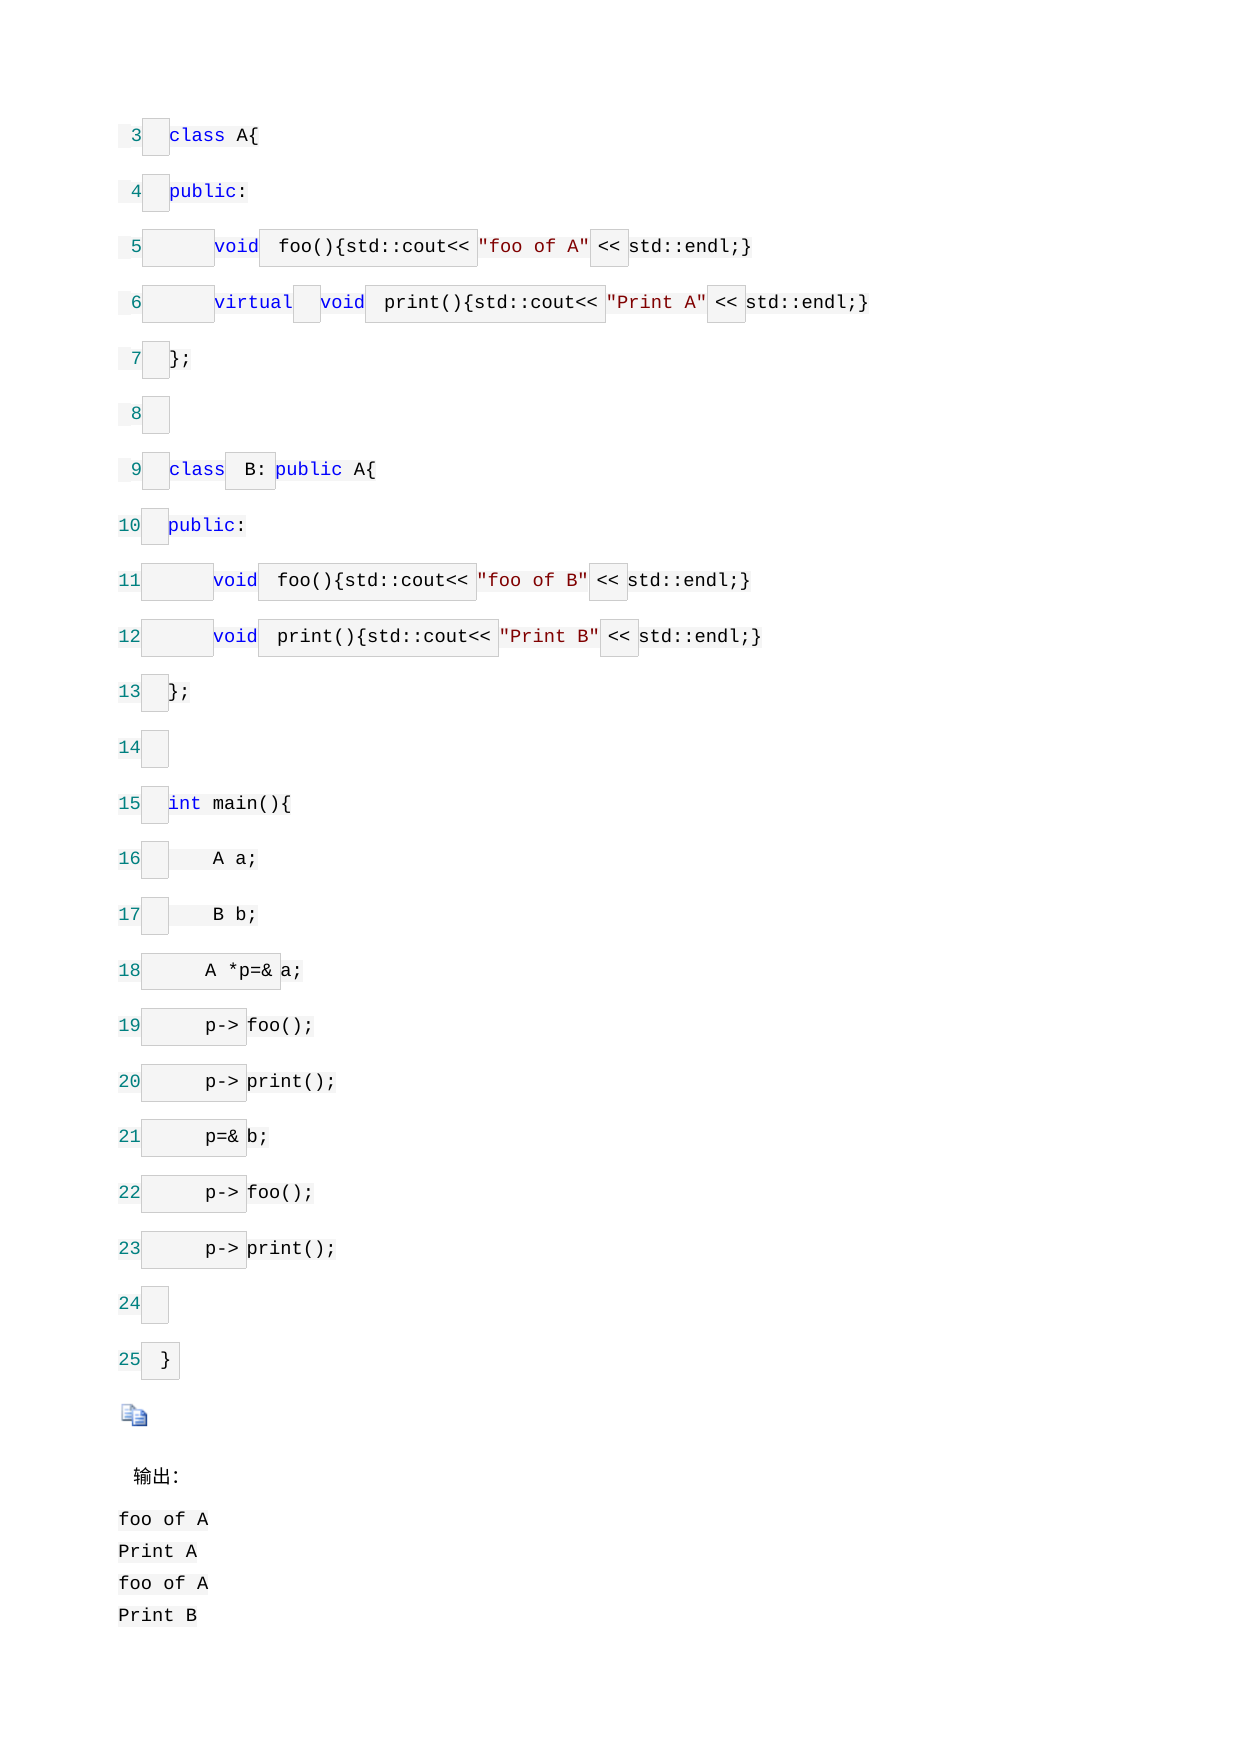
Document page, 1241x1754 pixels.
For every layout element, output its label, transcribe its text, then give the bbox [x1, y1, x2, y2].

text foo(){std::cout<< [260, 230, 477, 266]
text 12 [118, 619, 141, 656]
text print(){std::cout<< [366, 286, 605, 322]
text 9 [118, 452, 142, 489]
text [142, 787, 168, 823]
text a; [281, 952, 1122, 989]
text p-> [142, 1232, 246, 1268]
text 18 A *p=& [118, 952, 280, 989]
text 5 [118, 229, 142, 266]
text foo of A [118, 1510, 1122, 1531]
text foo(); [247, 1175, 1122, 1212]
text 25 [118, 1342, 141, 1379]
text [143, 453, 169, 489]
text p-> [142, 1009, 246, 1045]
text }; [169, 674, 1122, 711]
text 11 [118, 563, 141, 600]
text [143, 175, 169, 211]
text foo of A [118, 1574, 1122, 1595]
text std::endl;} [629, 229, 1122, 266]
text << [708, 286, 745, 322]
text [142, 731, 168, 767]
text print(); [247, 1231, 1122, 1268]
text [143, 342, 169, 378]
text foo(){std::cout<< [259, 564, 476, 600]
text void [321, 285, 365, 322]
text [142, 564, 213, 600]
text [143, 286, 214, 322]
text void [214, 619, 258, 656]
text std::endl;} [628, 563, 1122, 600]
text 17 [118, 897, 141, 934]
text Print B [118, 1606, 1122, 1627]
text [142, 1287, 168, 1323]
text 23 [118, 1231, 141, 1268]
text [170, 396, 1122, 433]
text 3 [118, 118, 142, 155]
text 8 [118, 396, 142, 433]
text "Print A" [606, 285, 707, 322]
text 10 [118, 507, 168, 544]
text } [142, 1343, 179, 1379]
text << [601, 620, 638, 656]
text }; [170, 341, 1122, 378]
text p-> [142, 1065, 246, 1101]
text "foo of B" [477, 563, 589, 600]
text std::endl;} [639, 619, 1122, 656]
text [180, 1342, 1122, 1379]
text 6 [118, 285, 142, 322]
text B: [226, 453, 275, 489]
picture [118, 1397, 153, 1432]
text 20 [118, 1064, 141, 1101]
text 输出： [134, 1462, 1106, 1489]
text [142, 842, 168, 878]
text 21 [118, 1119, 141, 1156]
text 15 [118, 786, 141, 823]
text << [590, 564, 627, 600]
text print(); [247, 1064, 1122, 1101]
text 4 [118, 174, 142, 211]
text [143, 230, 214, 266]
text 19 [118, 1008, 141, 1045]
text std::endl;} [746, 285, 1122, 322]
text [142, 675, 168, 711]
text [169, 730, 1122, 767]
text 24 [118, 1286, 141, 1323]
text 13 [118, 674, 141, 711]
text [142, 620, 213, 656]
text public: [169, 507, 1122, 544]
text class [170, 452, 225, 489]
text [143, 119, 169, 155]
text class A{ [170, 118, 1122, 155]
text public: [170, 174, 1122, 211]
text foo(); [247, 1008, 1122, 1045]
text Print A [118, 1542, 1122, 1563]
text 14 [118, 730, 141, 767]
text [142, 898, 168, 934]
text b; [247, 1119, 1122, 1156]
text public A{ [276, 452, 1122, 489]
text "Print B" [499, 619, 600, 656]
text "foo of A" [478, 229, 590, 266]
text virtual [215, 285, 293, 322]
text B b; [169, 897, 1122, 934]
text void [214, 563, 258, 600]
text print(){std::cout<< [259, 620, 498, 656]
text 16 [118, 841, 141, 878]
text p=& [142, 1120, 246, 1156]
text A a; [169, 841, 1122, 878]
text 22 [118, 1175, 141, 1212]
text [169, 1286, 1122, 1323]
text int main(){ [169, 786, 1122, 823]
text p-> [142, 1176, 246, 1212]
text 7 [118, 341, 142, 378]
text << [591, 230, 628, 266]
text void [215, 229, 259, 266]
text [143, 397, 169, 433]
